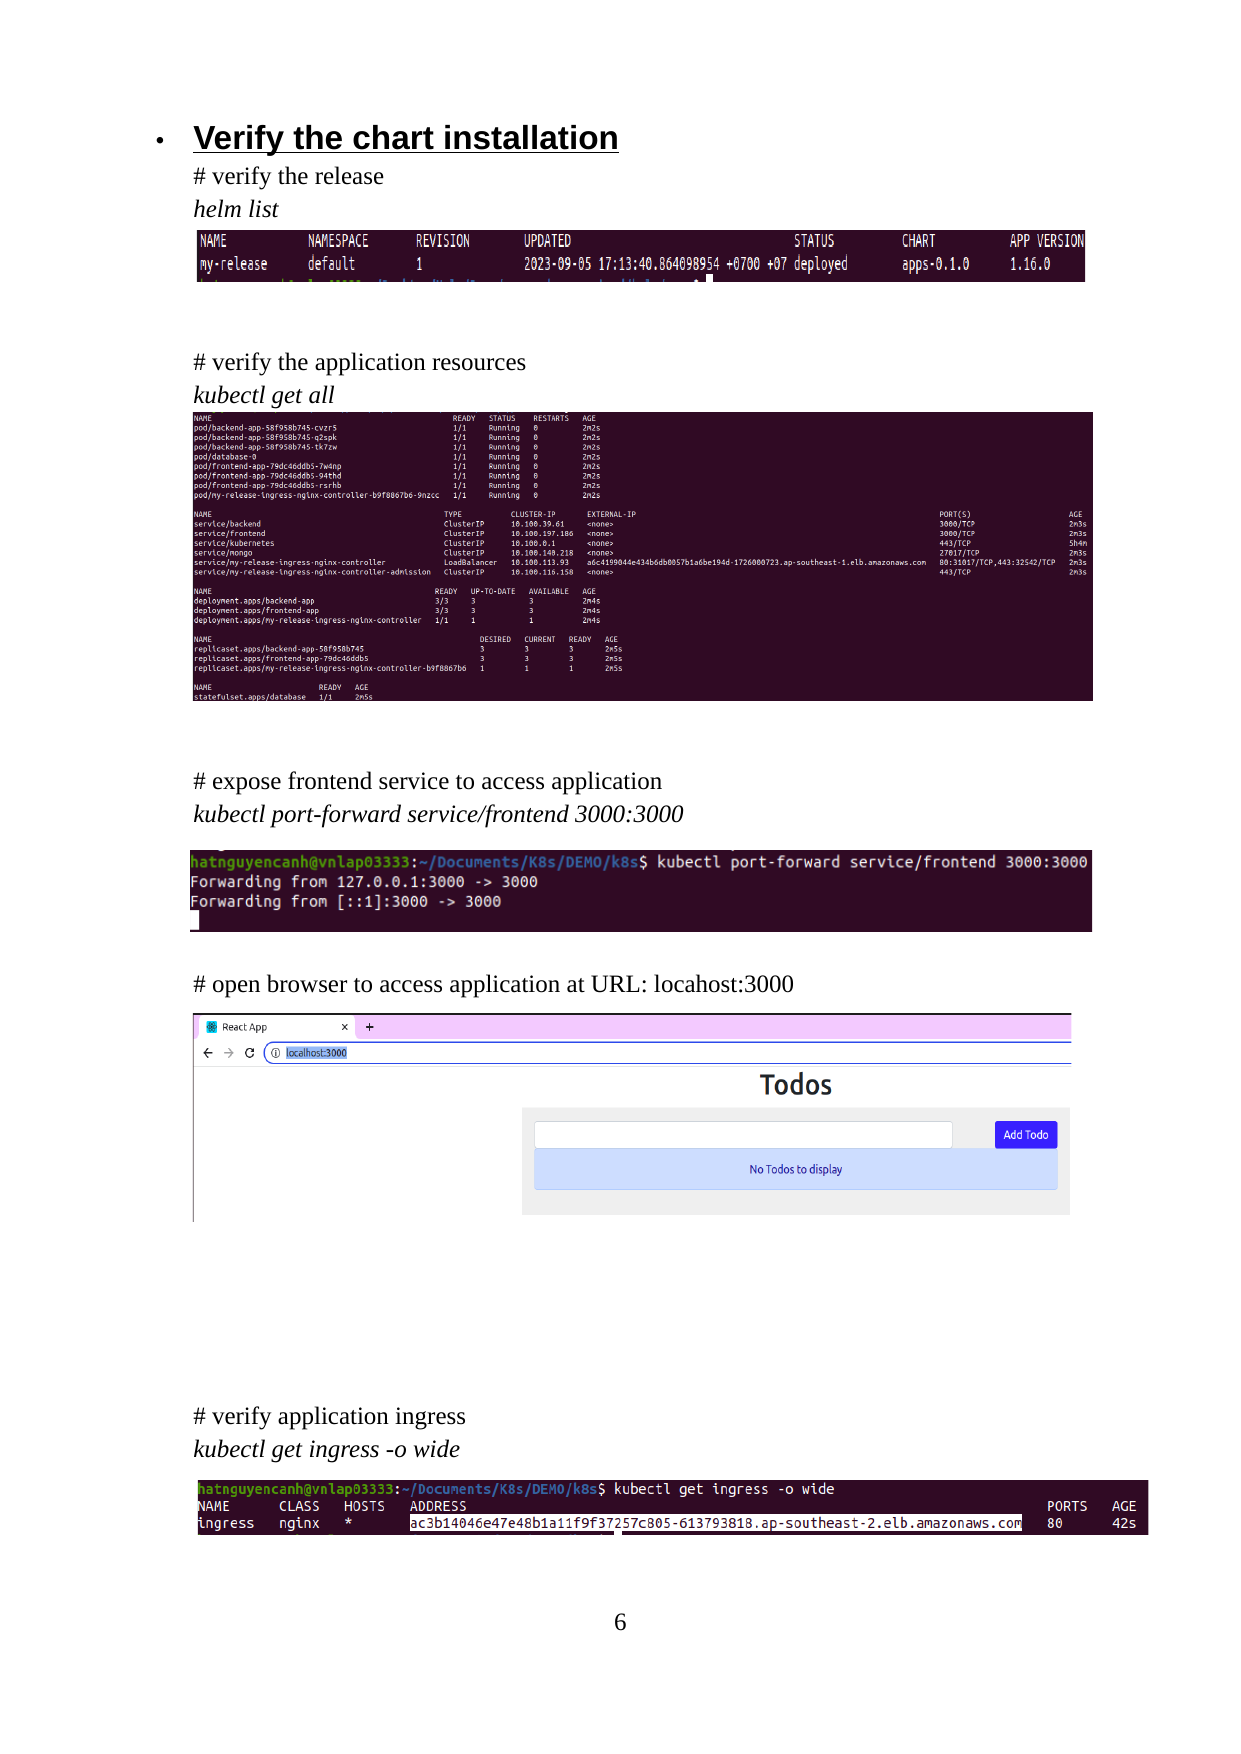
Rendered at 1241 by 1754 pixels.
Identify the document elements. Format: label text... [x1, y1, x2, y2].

picture [192, 1013, 1072, 1222]
picture [197, 1480, 1149, 1535]
picture [196, 230, 1085, 282]
list # verify application ingress kubectl get ingress -o wide [156, 1368, 1122, 1563]
list Verify the chart installation # verify the release helm list # verify the application resources kubectl get all # expose frontend service to access application kubectl port-forward service/frontend 3000:3000 [156, 118, 1122, 828]
picture [190, 850, 1093, 932]
picture [192, 412, 1093, 701]
list # open browser to access application at URL: locahost:3000 [156, 847, 1122, 1349]
